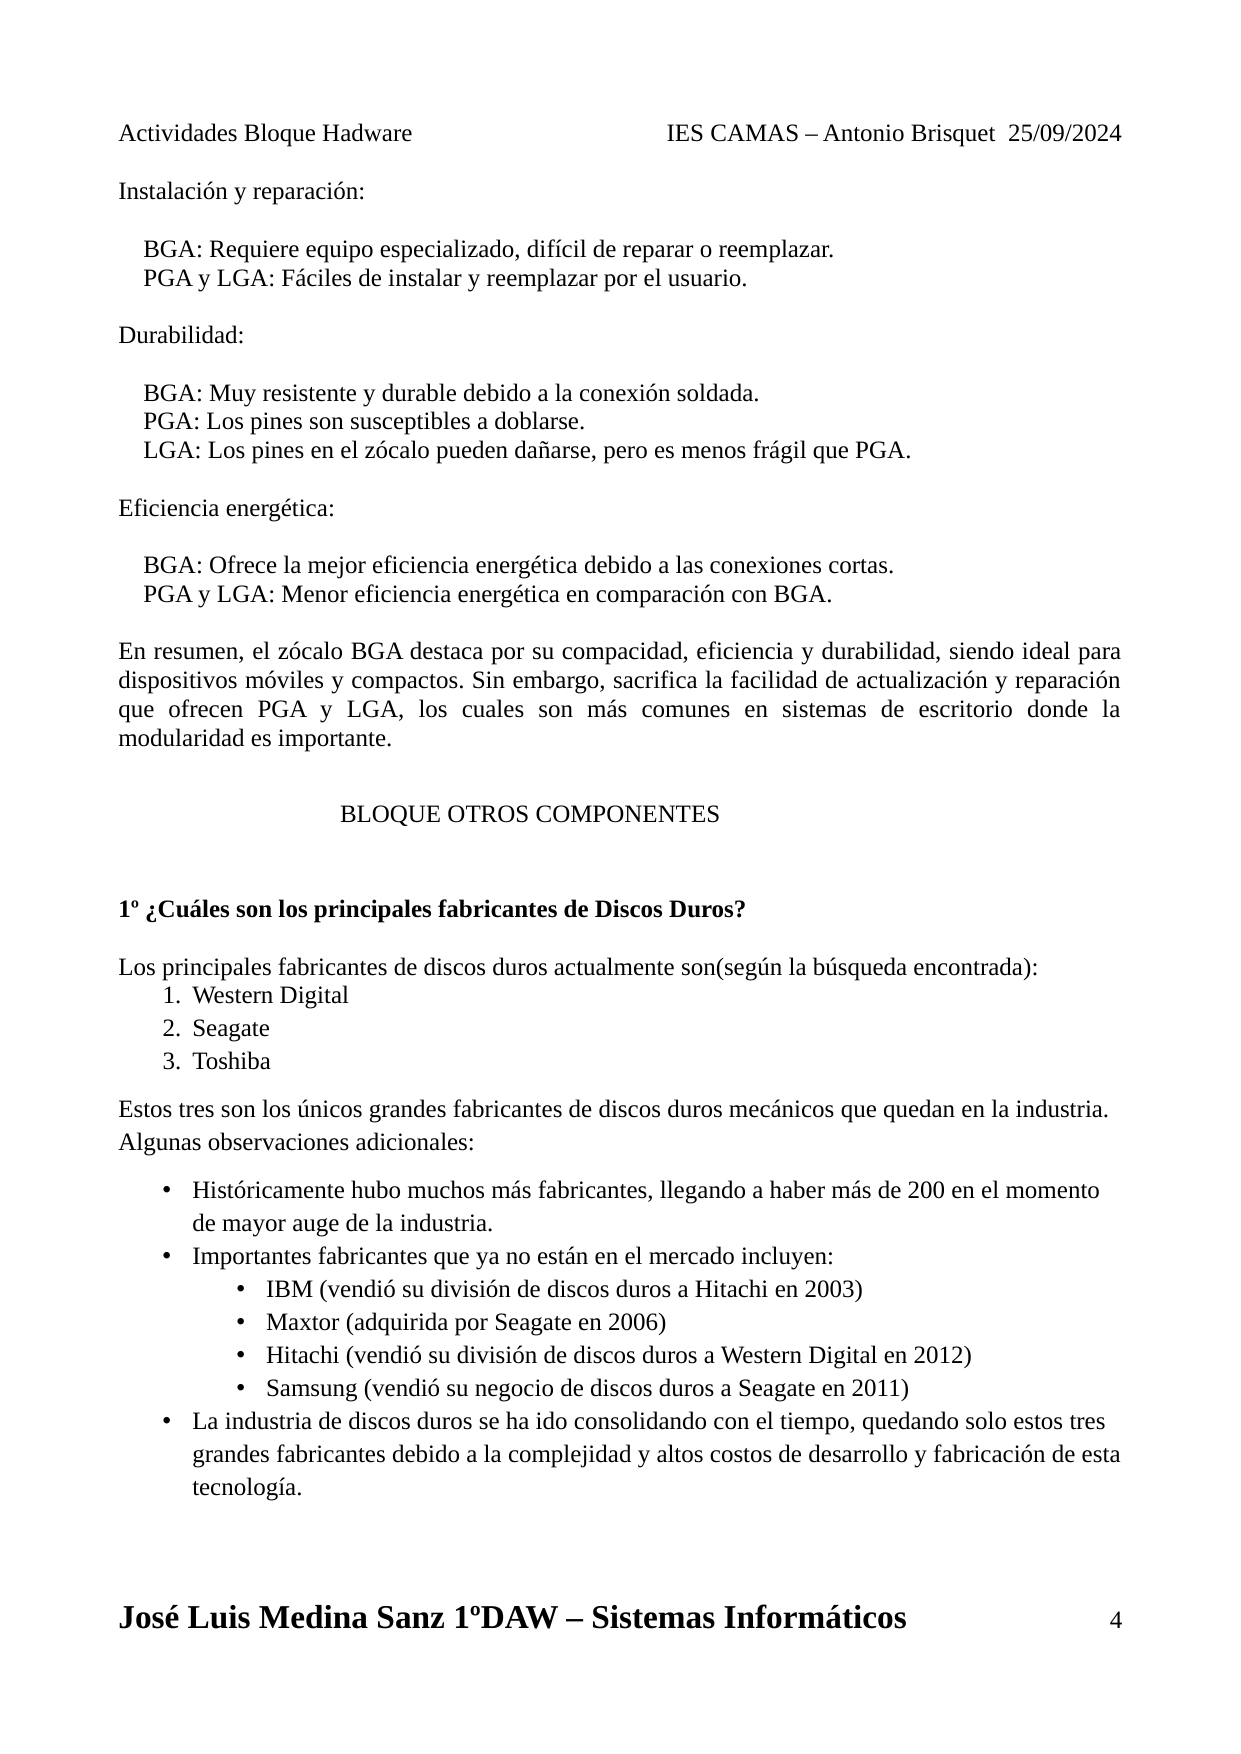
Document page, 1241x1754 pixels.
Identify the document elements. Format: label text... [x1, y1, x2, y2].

list Seagate [162, 1013, 1122, 1042]
list Samsung (vendió su negocio de discos duros a Seagate en 2011) [236, 1373, 1122, 1402]
text BGA: Ofrece la mejor eficiencia energética debido a las conexiones cortas. [118, 550, 1122, 579]
list Western Digital [162, 980, 1122, 1009]
text PGA: Los pines son susceptibles a doblarse. [118, 406, 1122, 435]
list Toshiba [162, 1046, 1122, 1075]
text PGA y LGA: Fáciles de instalar y reemplazar por el usuario. [118, 263, 1122, 291]
text Durabilidad: [118, 320, 1122, 349]
list IBM (vendió su división de discos duros a Hitachi en 2003) [236, 1274, 1122, 1302]
text Estos tres son los únicos grandes fabricantes de discos duros mecánicos que quedan en la industria. Algunas observaciones adicionales: [118, 1094, 1122, 1156]
text Los principales fabricantes de discos duros actualmente son(según la búsqueda encontrada): [118, 952, 1122, 980]
text PGA y LGA: Menor eficiencia energética en comparación con BGA. [118, 579, 1122, 608]
text BGA: Muy resistente y durable debido a la conexión soldada. [118, 378, 1122, 406]
list La industria de discos duros se ha ido consolidando con el tiempo, quedando solo estos tres grandes fabricantes debido a la complejidad y altos costos de desarrollo y fabricación de esta tecnología. [162, 1406, 1122, 1501]
list Maxtor (adquirida por Seagate en 2006) [236, 1307, 1122, 1336]
list Importantes fabricantes que ya no están en el mercado incluyen: [162, 1241, 1122, 1269]
text Eficiencia energética: [118, 493, 1122, 521]
list Hitachi (vendió su división de discos duros a Western Digital en 2012) [236, 1340, 1122, 1368]
text 1º ¿Cuáles son los principales fabricantes de Discos Duros? [118, 894, 1122, 923]
text BLOQUE OTROS COMPONENTES [118, 799, 1122, 828]
list Históricamente hubo muchos más fabricantes, llegando a haber más de 200 en el momento de mayor auge de la industria. [162, 1175, 1122, 1236]
text BGA: Requiere equipo especializado, difícil de reparar o reemplazar. [118, 234, 1122, 263]
text Instalación y reparación: [118, 176, 1122, 205]
text LGA: Los pines en el zócalo pueden dañarse, pero es menos frágil que PGA. [118, 435, 1122, 464]
text En resumen, el zócalo BGA destaca por su compacidad, eficiencia y durabilidad, siendo ideal para dispositivos móviles y compactos. Sin embargo, sacrifica la facilidad de actualización y reparación que ofrecen PGA y LGA, los cuales son más comunes en sistemas de escritorio donde la modularidad es importante. [118, 636, 1122, 751]
